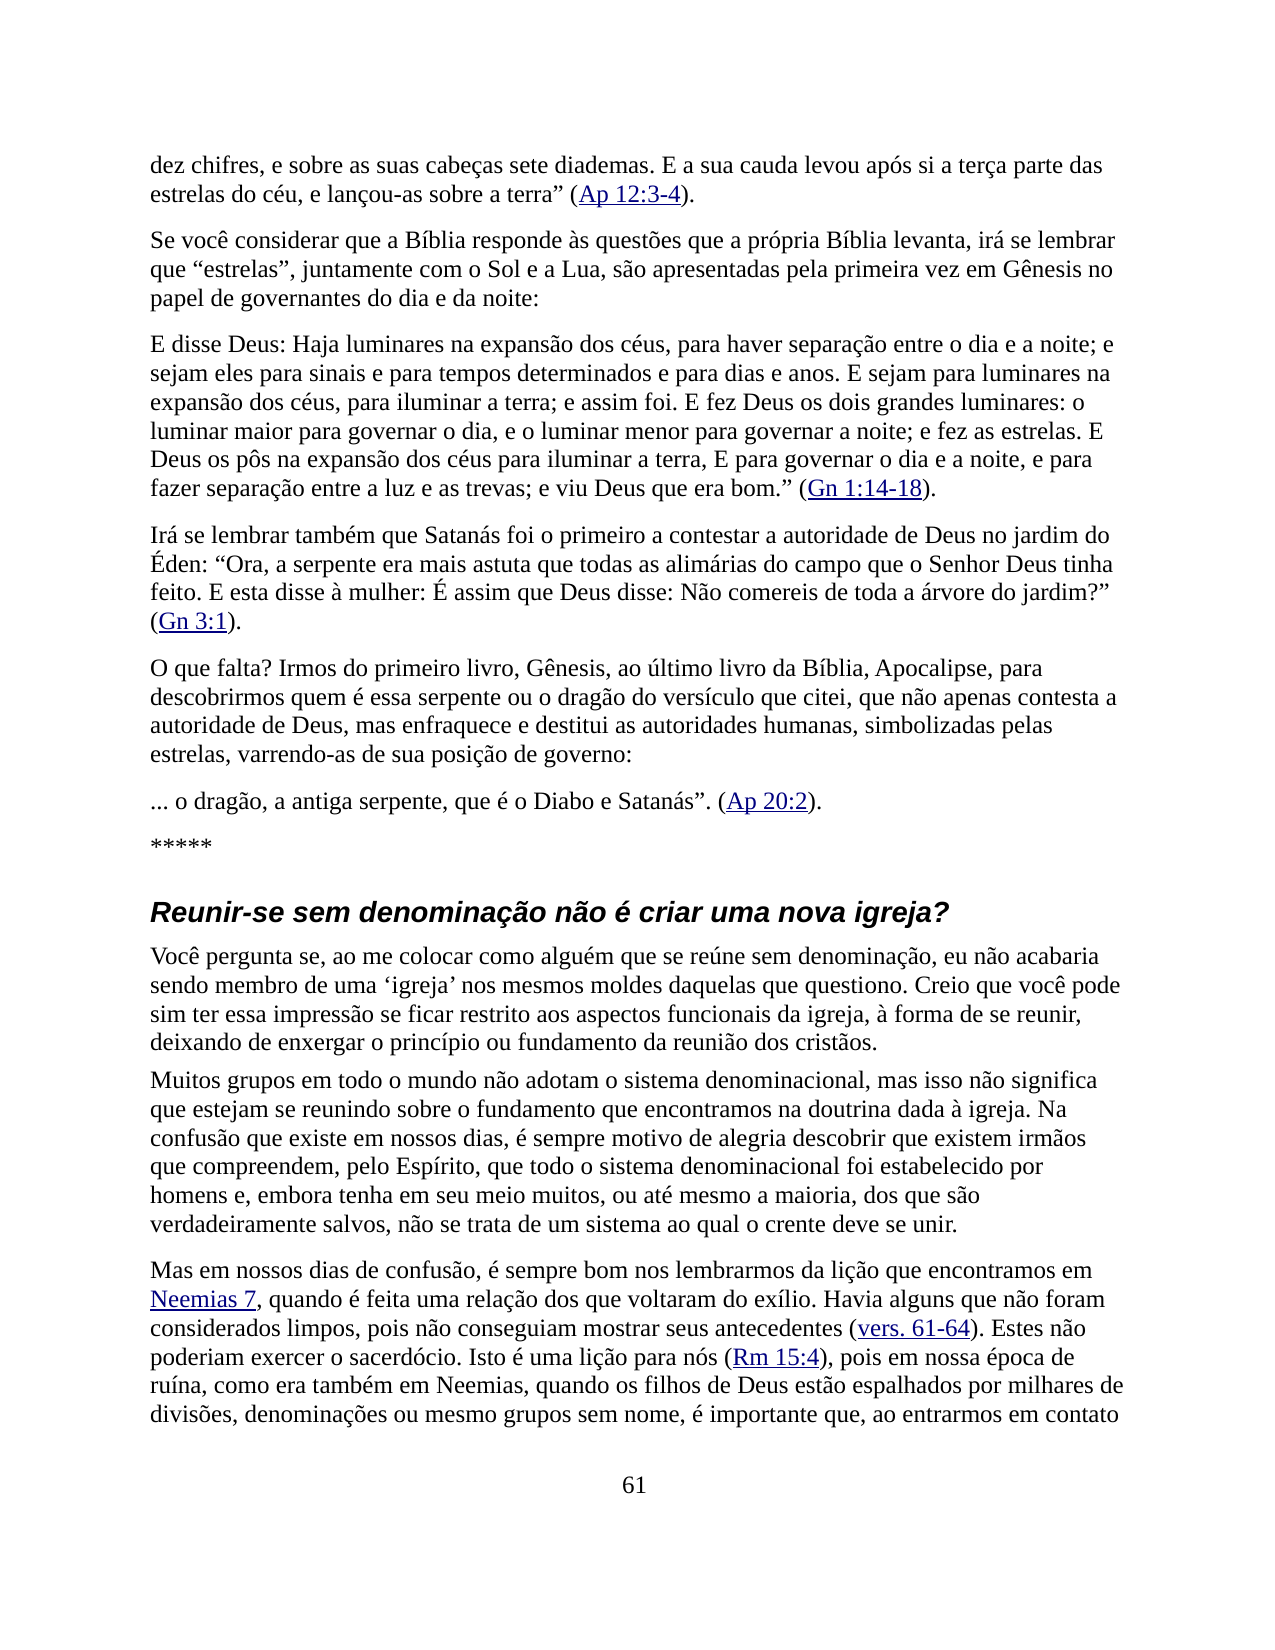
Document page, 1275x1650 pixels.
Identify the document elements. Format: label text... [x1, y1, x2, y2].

text E disse Deus: Haja luminares na expansão dos céus, para haver separação entre o dia e a noite; e sejam eles para sinais e para tempos determinados e para dias e anos. E sejam para luminares na expansão dos céus, para iluminar a terra; e assim foi. E fez Deus os dois grandes luminares: o luminar maior para governar o dia, e o luminar menor para governar a noite; e fez as estrelas. E Deus os pôs na expansão dos céus para iluminar a terra, E para governar o dia e a noite, e para fazer separação entre a luz e as trevas; e viu Deus que era bom.” (Gn 1:14-18). [150, 329, 1125, 502]
text Se você considerar que a Bíblia responde às questões que a própria Bíblia levanta, irá se lembrar que “estrelas”, juntamente com o Sol e a Lua, são apresentadas pela primeira vez em Gênesis no papel de governantes do dia e da noite: [150, 225, 1125, 312]
text Você pergunta se, ao me colocar como alguém que se reúne sem denominação, eu não acabaria sendo membro de uma ‘igreja’ nos mesmos moldes daquelas que questiono. Creio que você pode sim ter essa impressão se ficar restrito aos aspectos funcionais da igreja, à forma de se reunir, deixando de enxergar o princípio ou fundamento da reunião dos cristãos. [150, 941, 1125, 1056]
text Mas em nossos dias de confusão, é sempre bom nos lembrarmos da lição que encontramos em Neemias 7, quando é feita uma relação dos que voltaram do exílio. Havia alguns que não foram considerados limpos, pois não conseguiam mostrar seus antecedentes (vers. 61-64). Estes não poderiam exercer o sacerdócio. Isto é uma lição para nós (Rm 15:4), pois em nossa época de ruína, como era também em Neemias, quando os filhos de Deus estão espalhados por milhares de divisões, denominações ou mesmo grupos sem nome, é importante que, ao entrarmos em contato [150, 1256, 1125, 1428]
text O que falta? Irmos do primeiro livro, Gênesis, ao último livro da Bíblia, Apocalipse, para descobrirmos quem é essa serpente ou o dragão do versículo que citei, que não apenas contesta a autoridade de Deus, mas enfraquece e destitui as autoridades humanas, simbolizadas pelas estrelas, varrendo-as de sua posição de governo: [150, 653, 1125, 768]
text dez chifres, e sobre as suas cabeças sete diademas. E a sua cauda levou após si a terça parte das estrelas do céu, e lançou-as sobre a terra” (Ap 12:3-4). [150, 150, 1125, 207]
text Muitos grupos em todo o mundo não adotam o sistema denominacional, mas isso não significa que estejam se reunindo sobre o fundamento que encontramos na doutrina dada à igreja. Na confusão que existe em nossos dias, é sempre motivo de alegria descobrir que existem irmãos que compreendem, pelo Espírito, que todo o sistema denominacional foi estabelecido por homens e, embora tenha em seu meio muitos, ou até mesmo a maioria, dos que são verdadeiramente salvos, não se trata de um sistema ao qual o crente deve se unir. [150, 1065, 1125, 1238]
text ... o dragão, a antiga serpente, que é o Diabo e Satanás”. (Ap 20:2). [150, 786, 1125, 814]
text Irá se lembrar também que Satanás foi o primeiro a contestar a autoridade de Deus no jardim do Éden: “Ora, a serpente era mais astuta que todas as alimárias do campo que o Senhor Deus tinha feito. E esta disse à mulher: É assim que Deus disse: Não comereis de toda a árvore do jardim?” (Gn 3:1). [150, 520, 1125, 635]
text ***** [150, 832, 1125, 861]
subtitle Reunir-se sem denominação não é criar uma nova igreja? [150, 895, 1125, 929]
